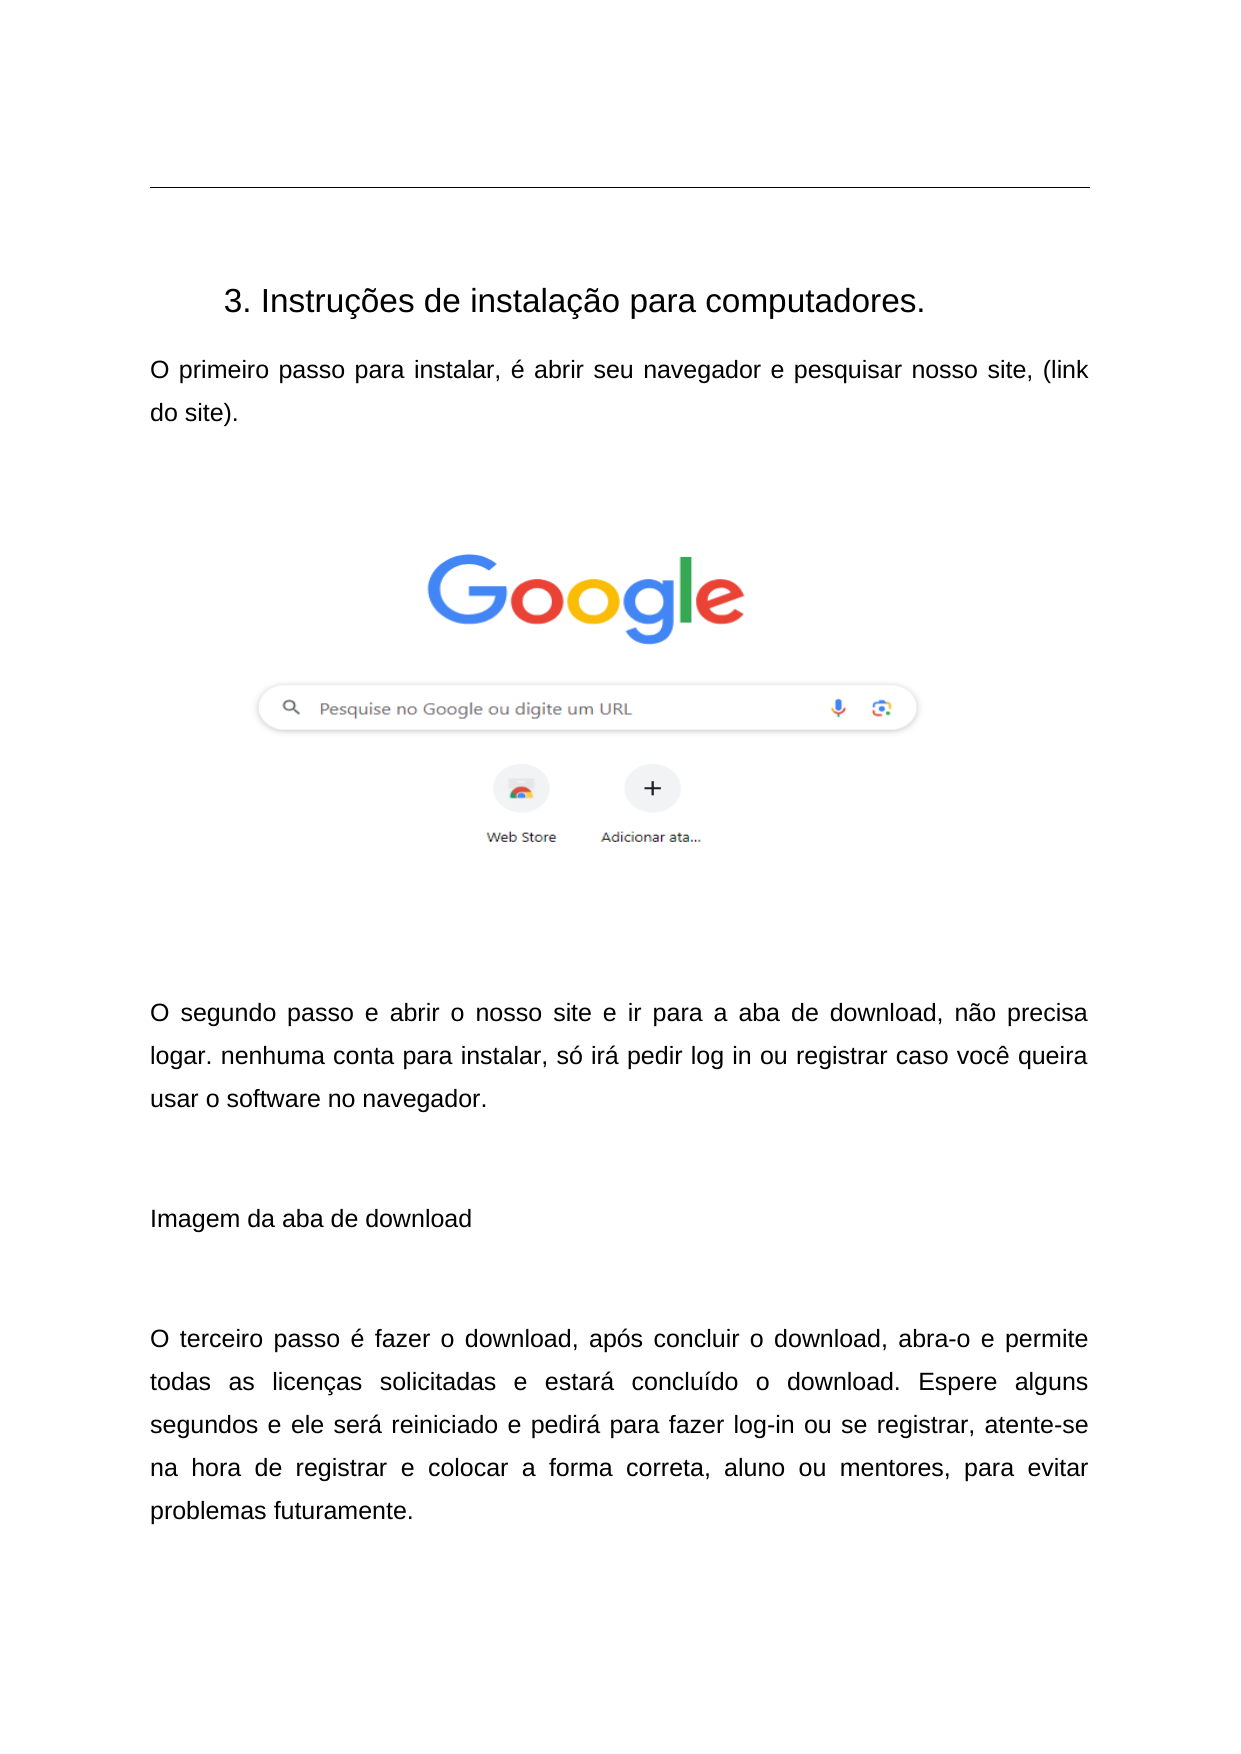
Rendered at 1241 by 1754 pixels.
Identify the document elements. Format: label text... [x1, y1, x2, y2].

text O segundo passo e abrir o nosso site e ir para a aba de download, não precisa logar. nenhuma conta para instalar, só irá pedir log in ou registrar caso você queira usar o software no navegador. [150, 998, 1090, 1113]
text Imagem da aba de download [150, 1204, 1090, 1233]
text O terceiro passo é fazer o download, após concluir o download, abra-o e permite todas as licenças solicitadas e estará concluído o download. Espere alguns segundos e ele será reiniciado e pedirá para fazer log-in ou se registrar, atente-se na hora de registrar e colocar a forma correta, aluno ou mentores, para evitar problemas futuramente. [150, 1324, 1090, 1525]
text O primeiro passo para instalar, é abrir seu navegador e pesquisar nosso site, (link do site). [150, 355, 1090, 427]
text 3. Instruções de instalação para computadores. [150, 281, 1090, 319]
